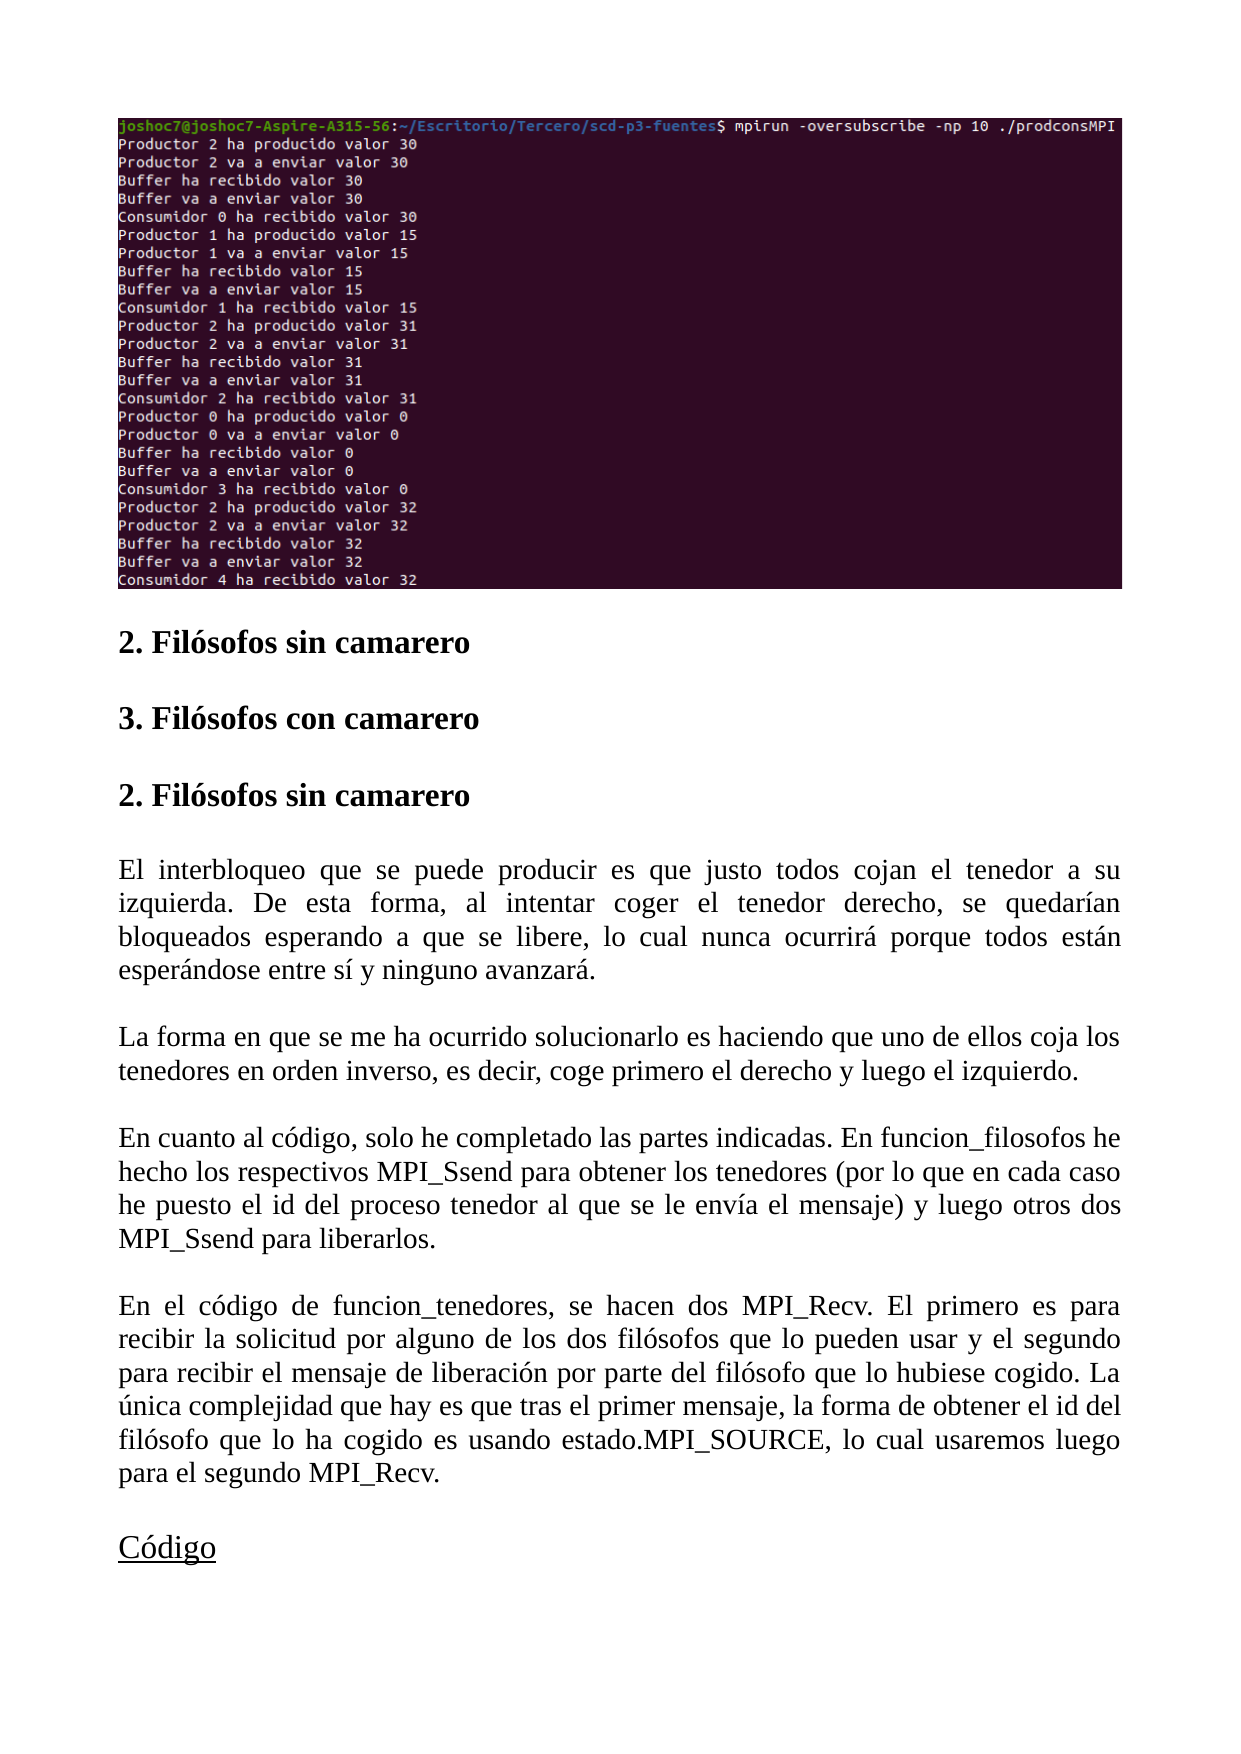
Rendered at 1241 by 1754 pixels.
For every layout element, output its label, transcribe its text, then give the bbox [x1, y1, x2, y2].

text El interbloqueo que se puede producir es que justo todos cojan el tenedor a su izquierda. De esta forma, al intentar coger el tenedor derecho, se quedarían bloqueados esperando a que se libere, lo cual nunca ocurrirá porque todos están esperándose entre sí y ninguno avanzará. [118, 852, 1122, 986]
picture [118, 118, 1123, 589]
text En cuanto al código, solo he completado las partes indicadas. En funcion_filosofos he hecho los respectivos MPI_Ssend para obtener los tenedores (por lo que en cada caso he puesto el id del proceso tenedor al que se le envía el mensaje) y luego otros dos MPI_Ssend para liberarlos. [118, 1120, 1122, 1254]
text En el código de funcion_tenedores, se hacen dos MPI_Recv. El primero es para recibir la solicitud por alguno de los dos filósofos que lo pueden usar y el segundo para recibir el mensaje de liberación por parte del filósofo que lo hubiese cogido. La única complejidad que hay es que tras el primer mensaje, la forma de obtener el id del filósofo que lo ha cogido es usando estado.MPI_SOURCE, lo cual usaremos luego para el segundo MPI_Recv. [118, 1288, 1122, 1489]
text 2. Filósofos sin camarero [118, 775, 1122, 813]
text Código [118, 1527, 1122, 1566]
text 2. Filósofos sin camarero [118, 622, 1122, 660]
text 3. Filósofos con camarero [118, 698, 1122, 737]
text La forma en que se me ha ocurrido solucionarlo es haciendo que uno de ellos coja los tenedores en orden inverso, es decir, coge primero el derecho y luego el izquierdo. [118, 1019, 1122, 1087]
